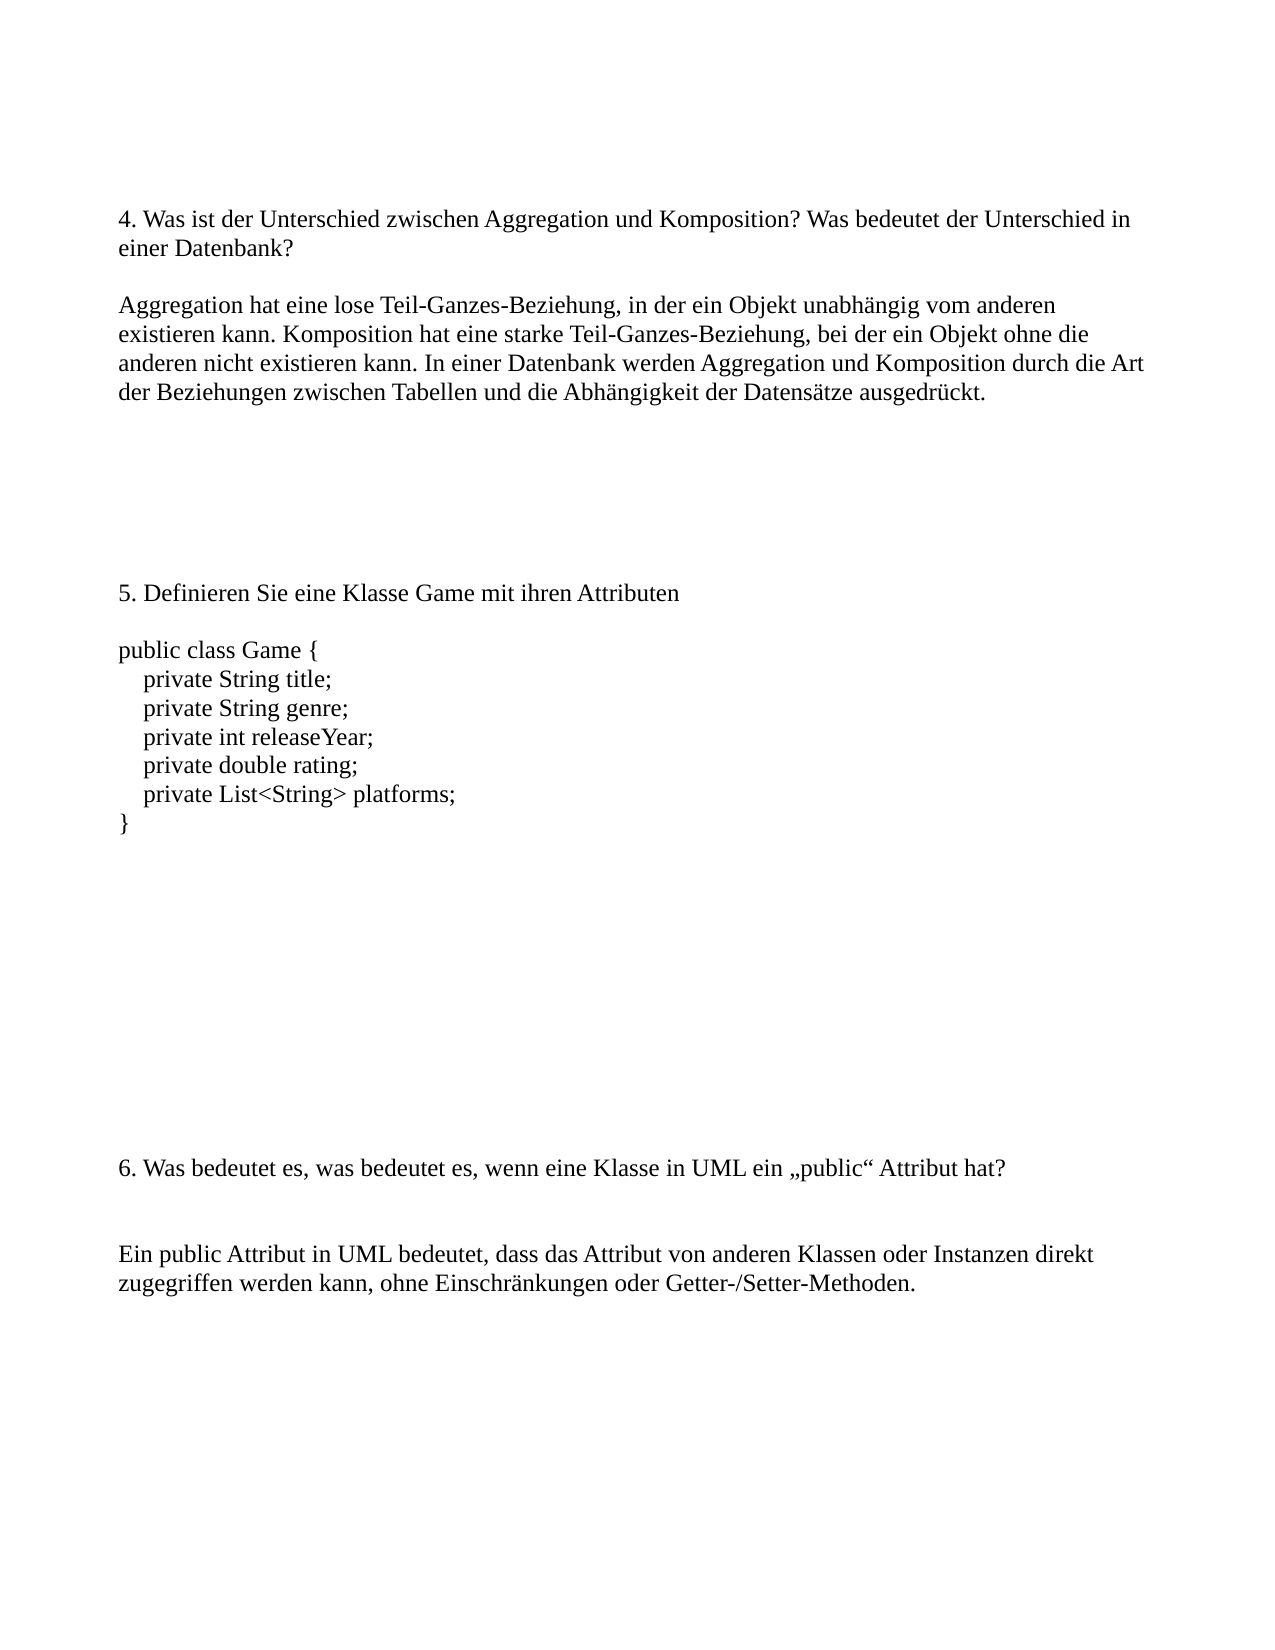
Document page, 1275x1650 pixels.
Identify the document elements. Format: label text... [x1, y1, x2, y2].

text 6. Was bedeutet es, was bedeutet es, wenn eine Klasse in UML ein „public“ Attribut hat? [118, 1153, 1157, 1182]
text private String title; [118, 664, 1157, 693]
text Ein public Attribut in UML bedeutet, dass das Attribut von anderen Klassen oder Instanzen direkt zugegriffen werden kann, ohne Einschränkungen oder Getter-/Setter-Methoden. [118, 1239, 1157, 1297]
text 4. Was ist der Unterschied zwischen Aggregation und Komposition? Was bedeutet der Unterschied in einer Datenbank? [118, 204, 1157, 262]
text 5. Definieren Sie eine Klasse Game mit ihren Attributen [118, 578, 1157, 607]
text } [118, 808, 1157, 837]
text public class Game { [118, 636, 1157, 664]
text private String genre; [118, 693, 1157, 722]
text private int releaseYear; [118, 722, 1157, 751]
text Aggregation hat eine lose Teil-Ganzes-Beziehung, in der ein Objekt unabhängig vom anderen existieren kann. Komposition hat eine starke Teil-Ganzes-Beziehung, bei der ein Objekt ohne die anderen nicht existieren kann. In einer Datenbank werden Aggregation und Komposition durch die Art der Beziehungen zwischen Tabellen und die Abhängigkeit der Datensätze ausgedrückt. [118, 291, 1157, 406]
text private double rating; [118, 751, 1157, 779]
text private List<String> platforms; [118, 779, 1157, 808]
